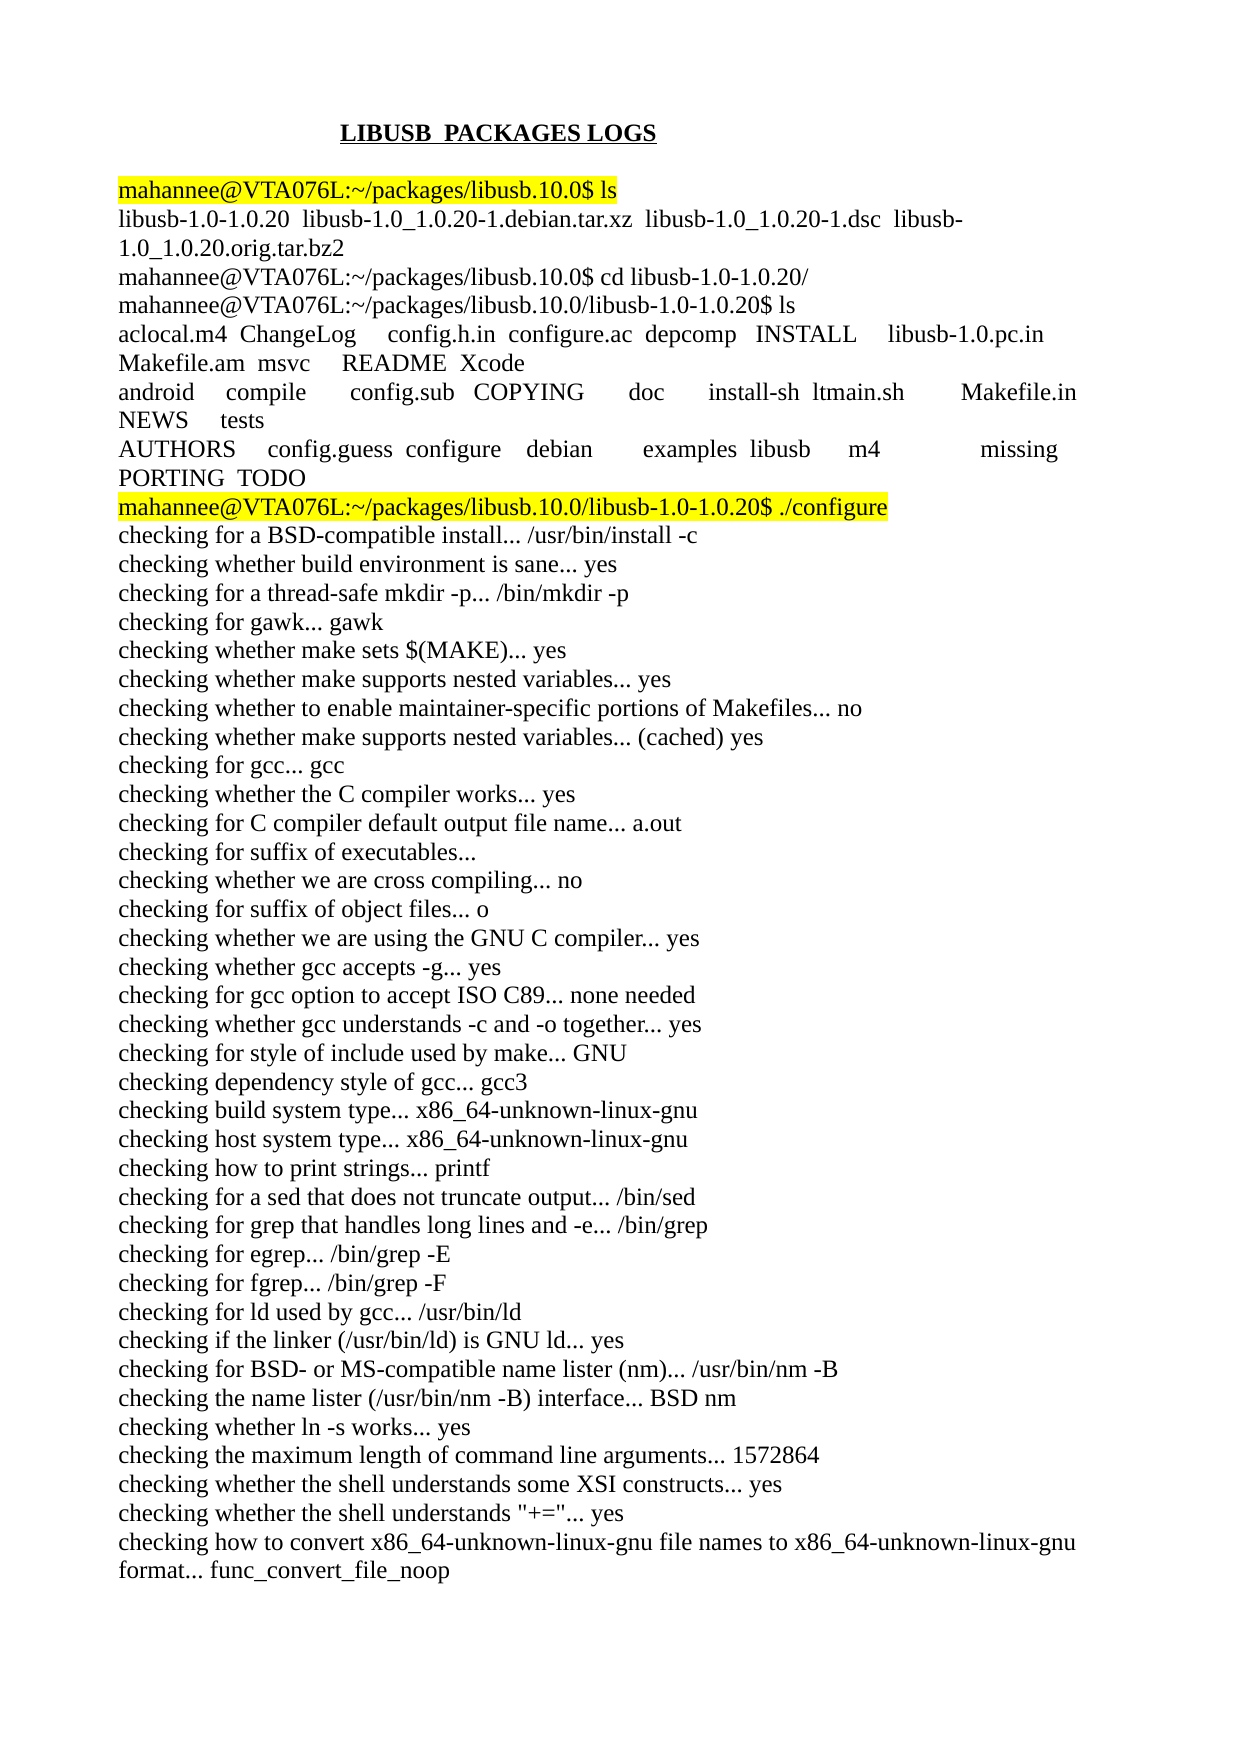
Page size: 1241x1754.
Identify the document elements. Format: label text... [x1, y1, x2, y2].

text checking whether make sets $(MAKE)... yes [118, 636, 1122, 664]
text LIBUSB PACKAGES LOGS [118, 118, 1122, 147]
text AUTHORS config.guess configure debian examples libusb m4 missing PORTING TODO [118, 434, 1122, 492]
text checking for a sed that does not truncate output... /bin/sed [118, 1182, 1122, 1211]
text checking how to print strings... printf [118, 1153, 1122, 1182]
text checking for suffix of object files... o [118, 894, 1122, 923]
text checking whether build environment is sane... yes [118, 549, 1122, 578]
text checking for fgrep... /bin/grep -F [118, 1268, 1122, 1297]
text checking for egrep... /bin/grep -E [118, 1239, 1122, 1268]
text checking whether the shell understands some XSI constructs... yes [118, 1469, 1122, 1498]
text checking if the linker (/usr/bin/ld) is GNU ld... yes [118, 1326, 1122, 1354]
text checking for gcc... gcc [118, 751, 1122, 779]
text checking whether we are cross compiling... no [118, 866, 1122, 894]
text checking for suffix of executables... [118, 837, 1122, 866]
text android compile config.sub COPYING doc install-sh ltmain.sh Makefile.in NEWS tests [118, 377, 1122, 434]
text checking for BSD- or MS-compatible name lister (nm)... /usr/bin/nm -B [118, 1354, 1122, 1383]
text checking for a BSD-compatible install... /usr/bin/install -c [118, 521, 1122, 549]
text checking build system type... x86_64-unknown-linux-gnu [118, 1096, 1122, 1124]
text checking for gawk... gawk [118, 607, 1122, 636]
text checking host system type... x86_64-unknown-linux-gnu [118, 1124, 1122, 1153]
text checking for style of include used by make... GNU [118, 1038, 1122, 1067]
text checking for C compiler default output file name... a.out [118, 808, 1122, 837]
text checking for gcc option to accept ISO C89... none needed [118, 981, 1122, 1009]
text checking the name lister (/usr/bin/nm -B) interface... BSD nm [118, 1383, 1122, 1412]
text mahannee@VTA076L:~/packages/libusb.10.0$ cd libusb-1.0-1.0.20/ [118, 262, 1122, 291]
text checking for a thread-safe mkdir -p... /bin/mkdir -p [118, 578, 1122, 607]
text libusb-1.0-1.0.20 libusb-1.0_1.0.20-1.debian.tar.xz libusb-1.0_1.0.20-1.dsc libusb-1.0_1.0.20.orig.tar.bz2 [118, 204, 1122, 262]
text checking for ld used by gcc... /usr/bin/ld [118, 1297, 1122, 1326]
text checking whether we are using the GNU C compiler... yes [118, 923, 1122, 952]
text checking the maximum length of command line arguments... 1572864 [118, 1441, 1122, 1469]
text checking whether the shell understands "+="... yes [118, 1498, 1122, 1527]
text checking whether make supports nested variables... (cached) yes [118, 722, 1122, 751]
text checking whether ln -s works... yes [118, 1412, 1122, 1441]
text checking dependency style of gcc... gcc3 [118, 1067, 1122, 1096]
text mahannee@VTA076L:~/packages/libusb.10.0$ ls [118, 176, 1122, 204]
text checking whether gcc understands -c and -o together... yes [118, 1009, 1122, 1038]
text aclocal.m4 ChangeLog config.h.in configure.ac depcomp INSTALL libusb-1.0.pc.in Makefile.am msvc README Xcode [118, 319, 1122, 377]
text mahannee@VTA076L:~/packages/libusb.10.0/libusb-1.0-1.0.20$ ./configure [118, 492, 1122, 521]
text mahannee@VTA076L:~/packages/libusb.10.0/libusb-1.0-1.0.20$ ls [118, 291, 1122, 319]
text checking for grep that handles long lines and -e... /bin/grep [118, 1211, 1122, 1239]
text checking whether the C compiler works... yes [118, 779, 1122, 808]
text checking whether make supports nested variables... yes [118, 664, 1122, 693]
text checking whether to enable maintainer-specific portions of Makefiles... no [118, 693, 1122, 722]
text checking whether gcc accepts -g... yes [118, 952, 1122, 981]
text checking how to convert x86_64-unknown-linux-gnu file names to x86_64-unknown-linux-gnu format... func_convert_file_noop [118, 1527, 1122, 1584]
